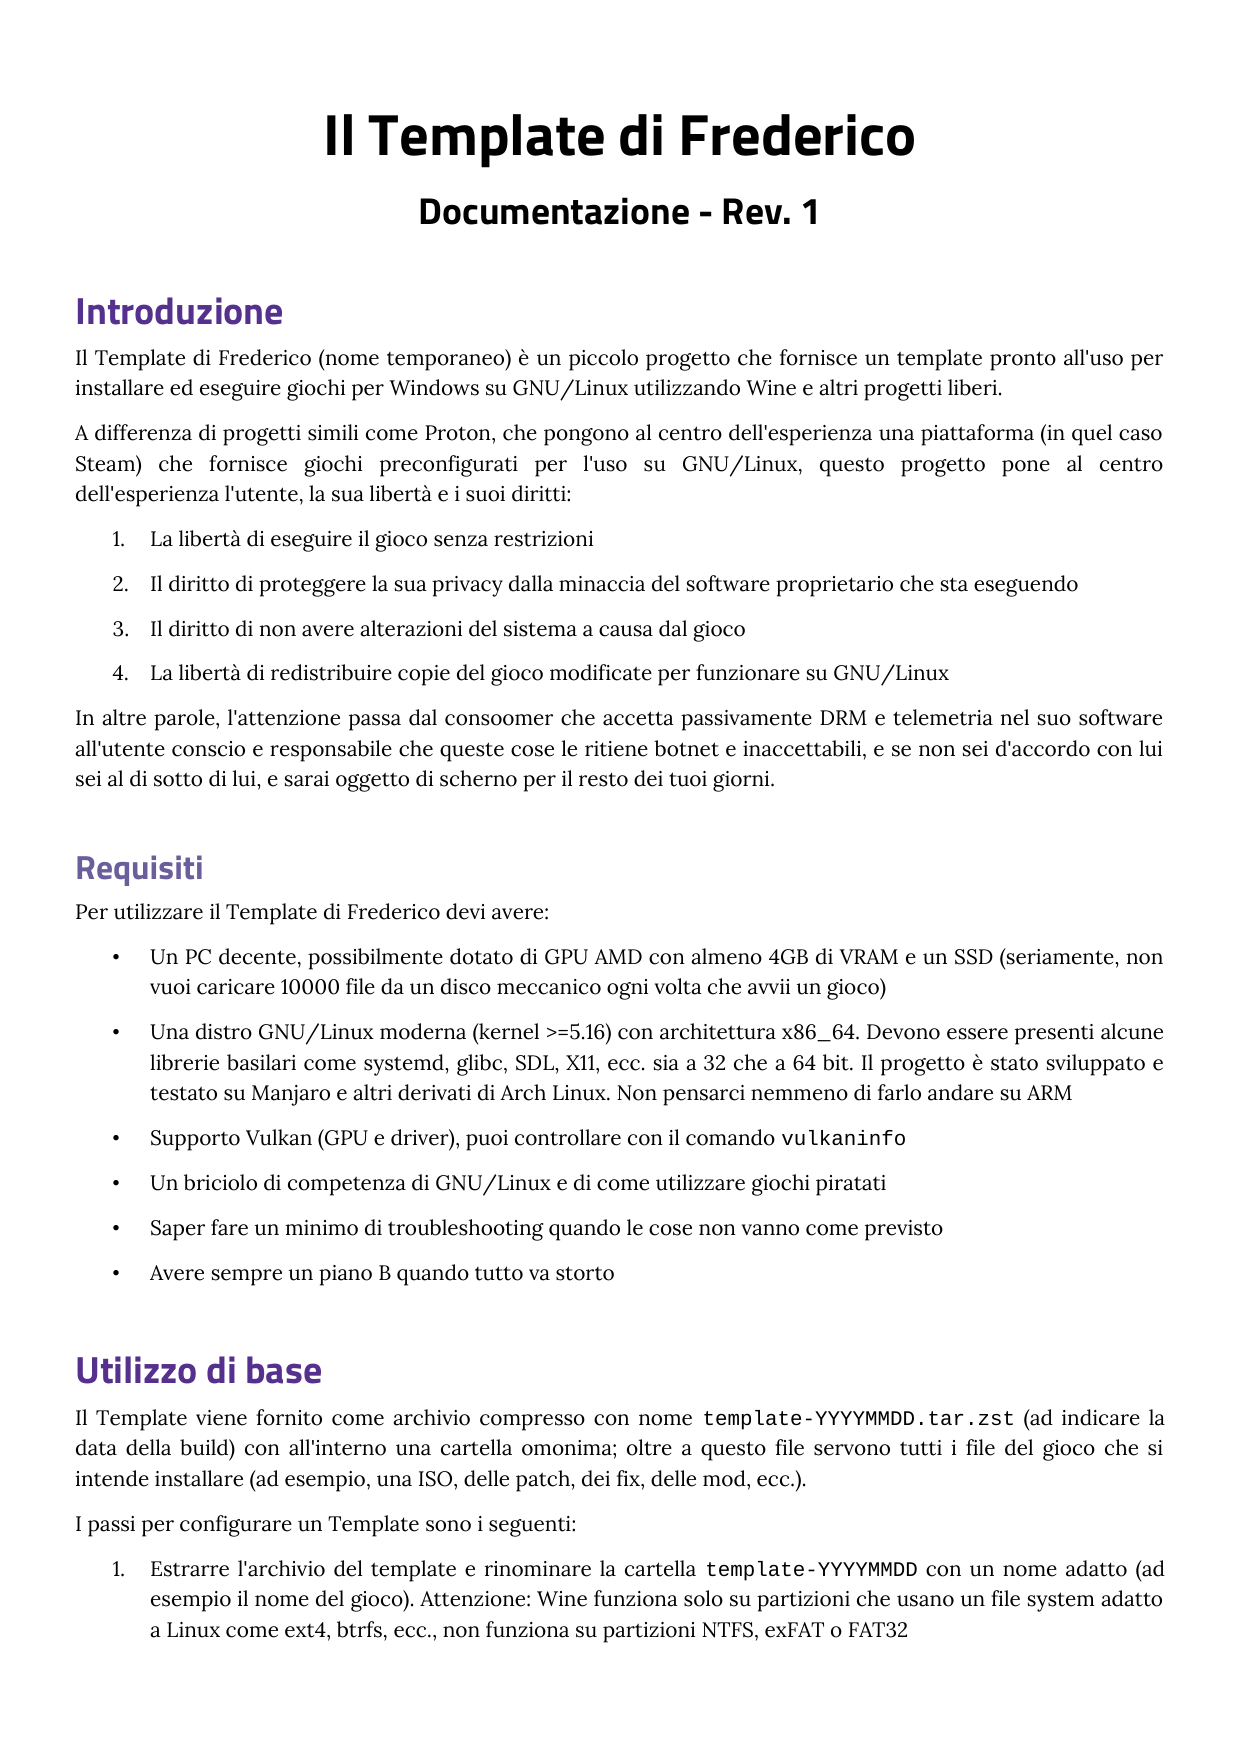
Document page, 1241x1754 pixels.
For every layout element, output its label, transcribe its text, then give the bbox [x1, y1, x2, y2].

list La libertà di redistribuire copie del gioco modificate per funzionare su GNU/Linux [112, 661, 1165, 686]
list Supporto Vulkan (GPU e driver), puoi controllare con il comando vulkaninfo [112, 1125, 1165, 1151]
text Per utilizzare il Template di Frederico devi avere: [75, 900, 1165, 925]
text Il Template di Frederico (nome temporaneo) è un piccolo progetto che fornisce un template pronto all'uso per installare ed eseguire giochi per Windows su GNU/Linux utilizzando Wine e altri progetti liberi. [75, 346, 1165, 401]
title Il Template di Frederico [75, 100, 1165, 170]
subtitle Requisiti [75, 848, 1165, 888]
list Saper fare un minimo di troubleshooting quando le cose non vanno come previsto [112, 1216, 1165, 1241]
list Un briciolo di competenza di GNU/Linux e di come utilizzare giochi piratati [112, 1171, 1165, 1196]
text A differenza di progetti simili come Proton, che pongono al centro dell'esperienza una piattaforma (in quel caso Steam) che fornisce giochi preconfigurati per l'uso su GNU/Linux, questo progetto pone al centro dell'esperienza l'utente, la sua libertà e i suoi diritti: [75, 421, 1165, 507]
subtitle Utilizzo di base [75, 1348, 1165, 1393]
subtitle Introduzione [75, 288, 1165, 334]
text In altre parole, l'attenzione passa dal consoomer che accetta passivamente DRM e telemetria nel suo software all'utente conscio e responsabile che queste cose le ritiene botnet e inaccettabili, e se non sei d'accordo con lui sei al di sotto di lui, e sarai oggetto di scherno per il resto dei tuoi giorni. [75, 706, 1165, 792]
list Una distro GNU/Linux moderna (kernel >=5.16) con architettura x86_64. Devono essere presenti alcune librerie basilari come systemd, glibc, SDL, X11, ecc. sia a 32 che a 64 bit. Il progetto è stato sviluppato e testato su Manjaro e altri derivati di Arch Linux. Non pensarci nemmeno di farlo andare su ARM [112, 1020, 1165, 1106]
text Il Template viene fornito come archivio compresso con nome template-YYYYMMDD.tar.zst (ad indicare la data della build) con all'interno una cartella omonima; oltre a questo file servono tutti i file del gioco che si intende installare (ad esempio, una ISO, delle patch, dei fix, delle mod, ecc.). [75, 1405, 1165, 1492]
subtitle Documentazione - Rev. 1 [75, 189, 1165, 234]
list Il diritto di non avere alterazioni del sistema a causa dal gioco [112, 616, 1165, 642]
list Un PC decente, possibilmente dotato di GPU AMD con almeno 4GB di VRAM e un SSD (seriamente, non vuoi caricare 10000 file da un disco meccanico ogni volta che avvii un gioco) [112, 945, 1165, 1000]
list Estrarre l'archivio del template e rinominare la cartella template-YYYYMMDD con un nome adatto (ad esempio il nome del gioco). Attenzione: Wine funziona solo su partizioni che usano un file system adatto a Linux come ext4, btrfs, ecc., non funziona su partizioni NTFS, exFAT o FAT32 [112, 1556, 1165, 1643]
list La libertà di eseguire il gioco senza restrizioni [112, 526, 1165, 552]
list Il diritto di proteggere la sua privacy dalla minaccia del software proprietario che sta eseguendo [112, 571, 1165, 597]
list Avere sempre un piano B quando tutto va storto [112, 1261, 1165, 1286]
text I passi per configurare un Template sono i seguenti: [75, 1511, 1165, 1537]
